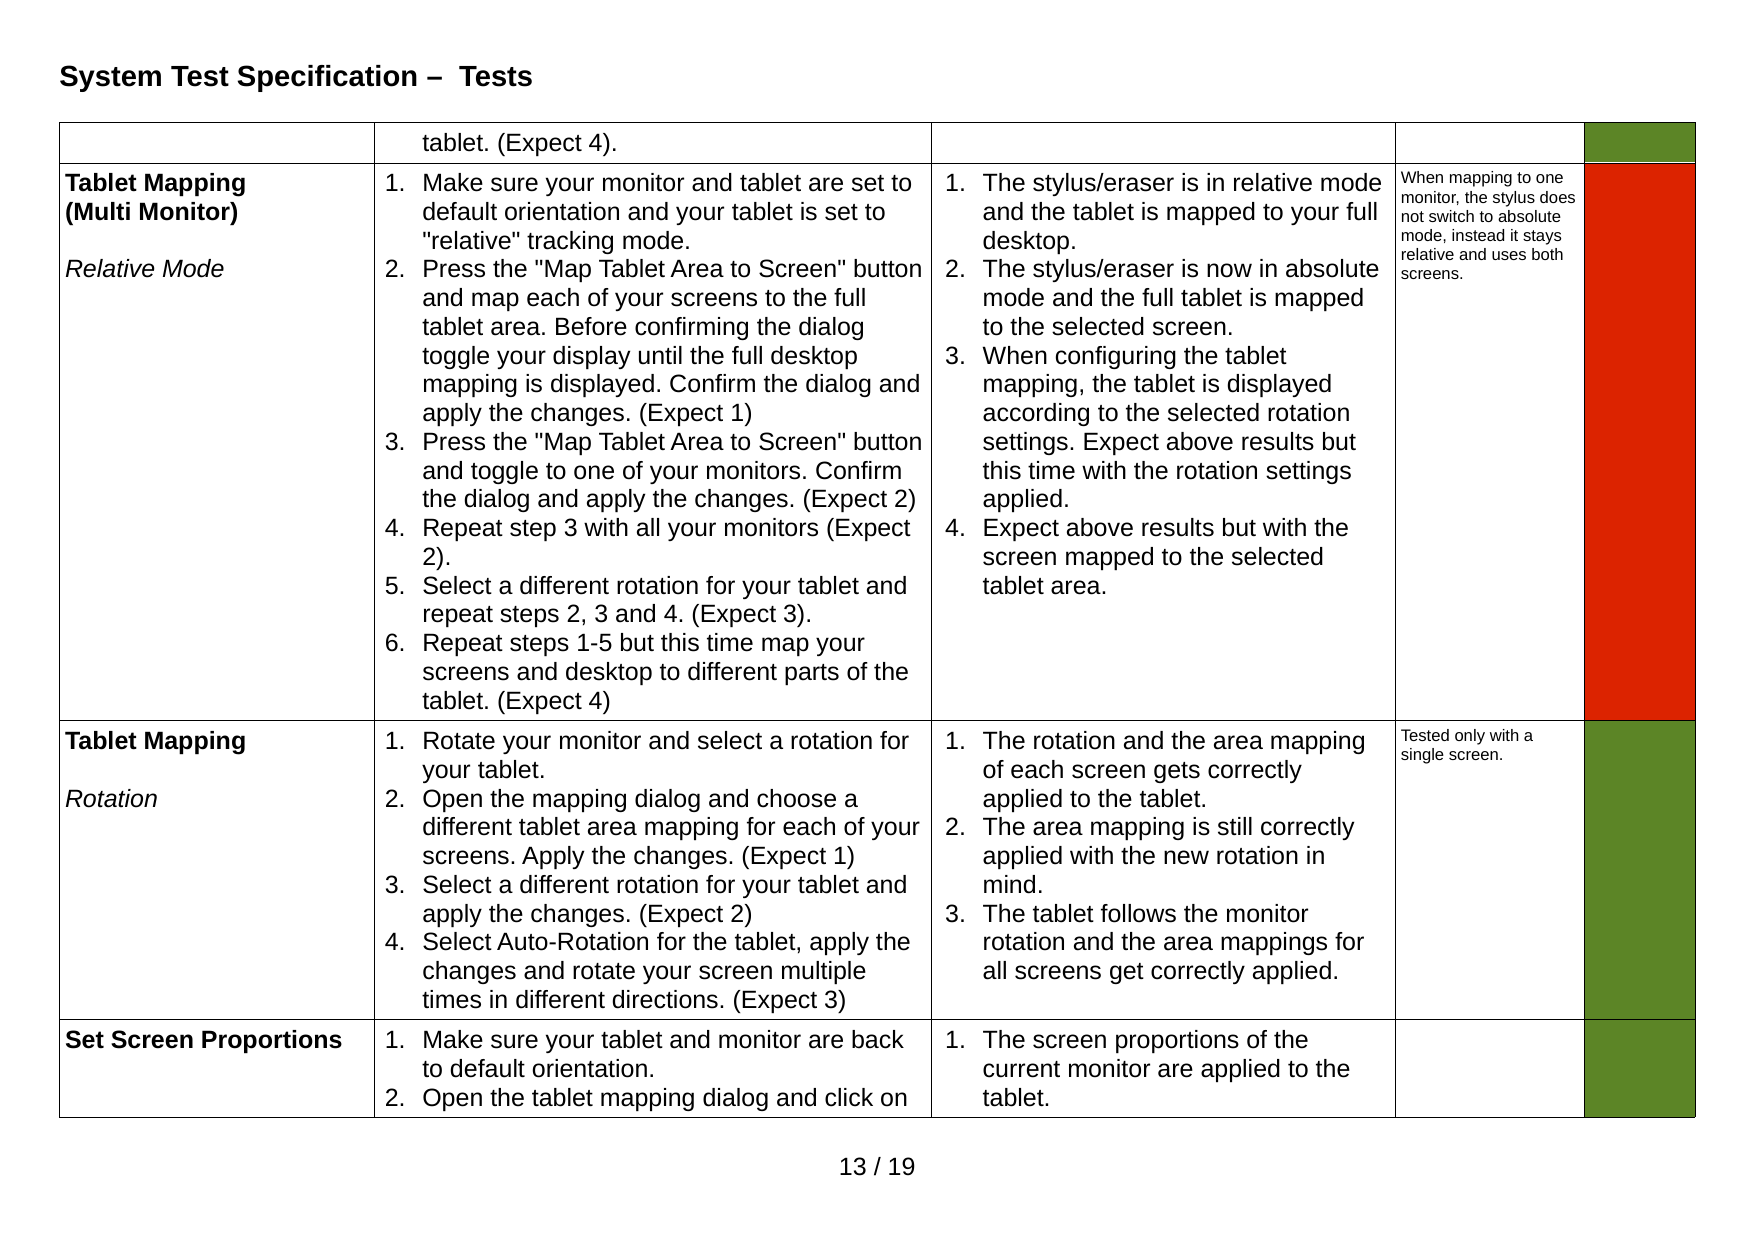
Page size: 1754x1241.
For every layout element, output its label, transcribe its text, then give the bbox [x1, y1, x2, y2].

table_cell Make sure your monitor and tablet are set to default orientation and your tablet is set to "relative" tracking mode. Press the "Map Tablet Area to Screen" button and map each of your screens to the full tablet area. Before confirming the dialog toggle your display until the full desktop mapping is displayed. Confirm the dialog and apply the changes. (Expect 1) Press the "Map Tablet Area to Screen" button and toggle to one of your monitors. Confirm the dialog and apply the changes. (Expect 2) Repeat step 3 with all your monitors (Expect 2). Select a different rotation for your tablet and repeat steps 2, 3 and 4. (Expect 3). Repeat steps 1-5 but this time map your screens and desktop to different parts of the tablet. (Expect 4) [375, 164, 931, 720]
table_cell [1585, 164, 1695, 720]
table_cell [1585, 1020, 1695, 1117]
table_cell When mapping to one monitor, the stylus does not switch to absolute mode, instead it stays relative and uses both screens. [1396, 164, 1584, 720]
table_cell [932, 123, 1395, 162]
table_cell [1585, 123, 1695, 162]
table_cell [60, 123, 374, 162]
table_cell The stylus/eraser is in relative mode and the tablet is mapped to your full desktop. The stylus/eraser is now in absolute mode and the full tablet is mapped to the selected screen. When configuring the tablet mapping, the tablet is displayed according to the selected rotation settings. Expect above results but this time with the rotation settings applied. Expect above results but with the screen mapped to the selected tablet area. [932, 164, 1395, 720]
table_cell Set Screen Proportions [60, 1020, 374, 1117]
table_cell Tested only with a single screen. [1396, 721, 1584, 1019]
table_cell The rotation and the area mapping of each screen gets correctly applied to the tablet. The area mapping is still correctly applied with the new rotation in mind. The tablet follows the monitor rotation and the area mappings for all screens get correctly applied. [932, 721, 1395, 1019]
table_cell Rotate your monitor and select a rotation for your tablet. Open the mapping dialog and choose a different tablet area mapping for each of your screens. Apply the changes. (Expect 1) Select a different rotation for your tablet and apply the changes. (Expect 2) Select Auto-Rotation for the tablet, apply the changes and rotate your screen multiple times in different directions. (Expect 3) [375, 721, 931, 1019]
table_cell tablet. (Expect 4). [375, 123, 931, 162]
table_cell [1585, 721, 1695, 1019]
table_cell The screen proportions of the current monitor are applied to the tablet. Expect 1 but the tablet is displayed with the current rotation and the screen proportions are selected accordingly. [932, 1020, 1395, 1117]
table_cell Tablet Mapping Rotation [60, 721, 374, 1019]
table_cell [1396, 123, 1584, 162]
table_cell [1396, 1020, 1584, 1117]
table_cell Make sure your tablet and monitor are back to default orientation. Open the tablet mapping dialog and click on [375, 1020, 931, 1117]
table_cell Tablet Mapping (Multi Monitor) Relative Mode [60, 164, 374, 720]
